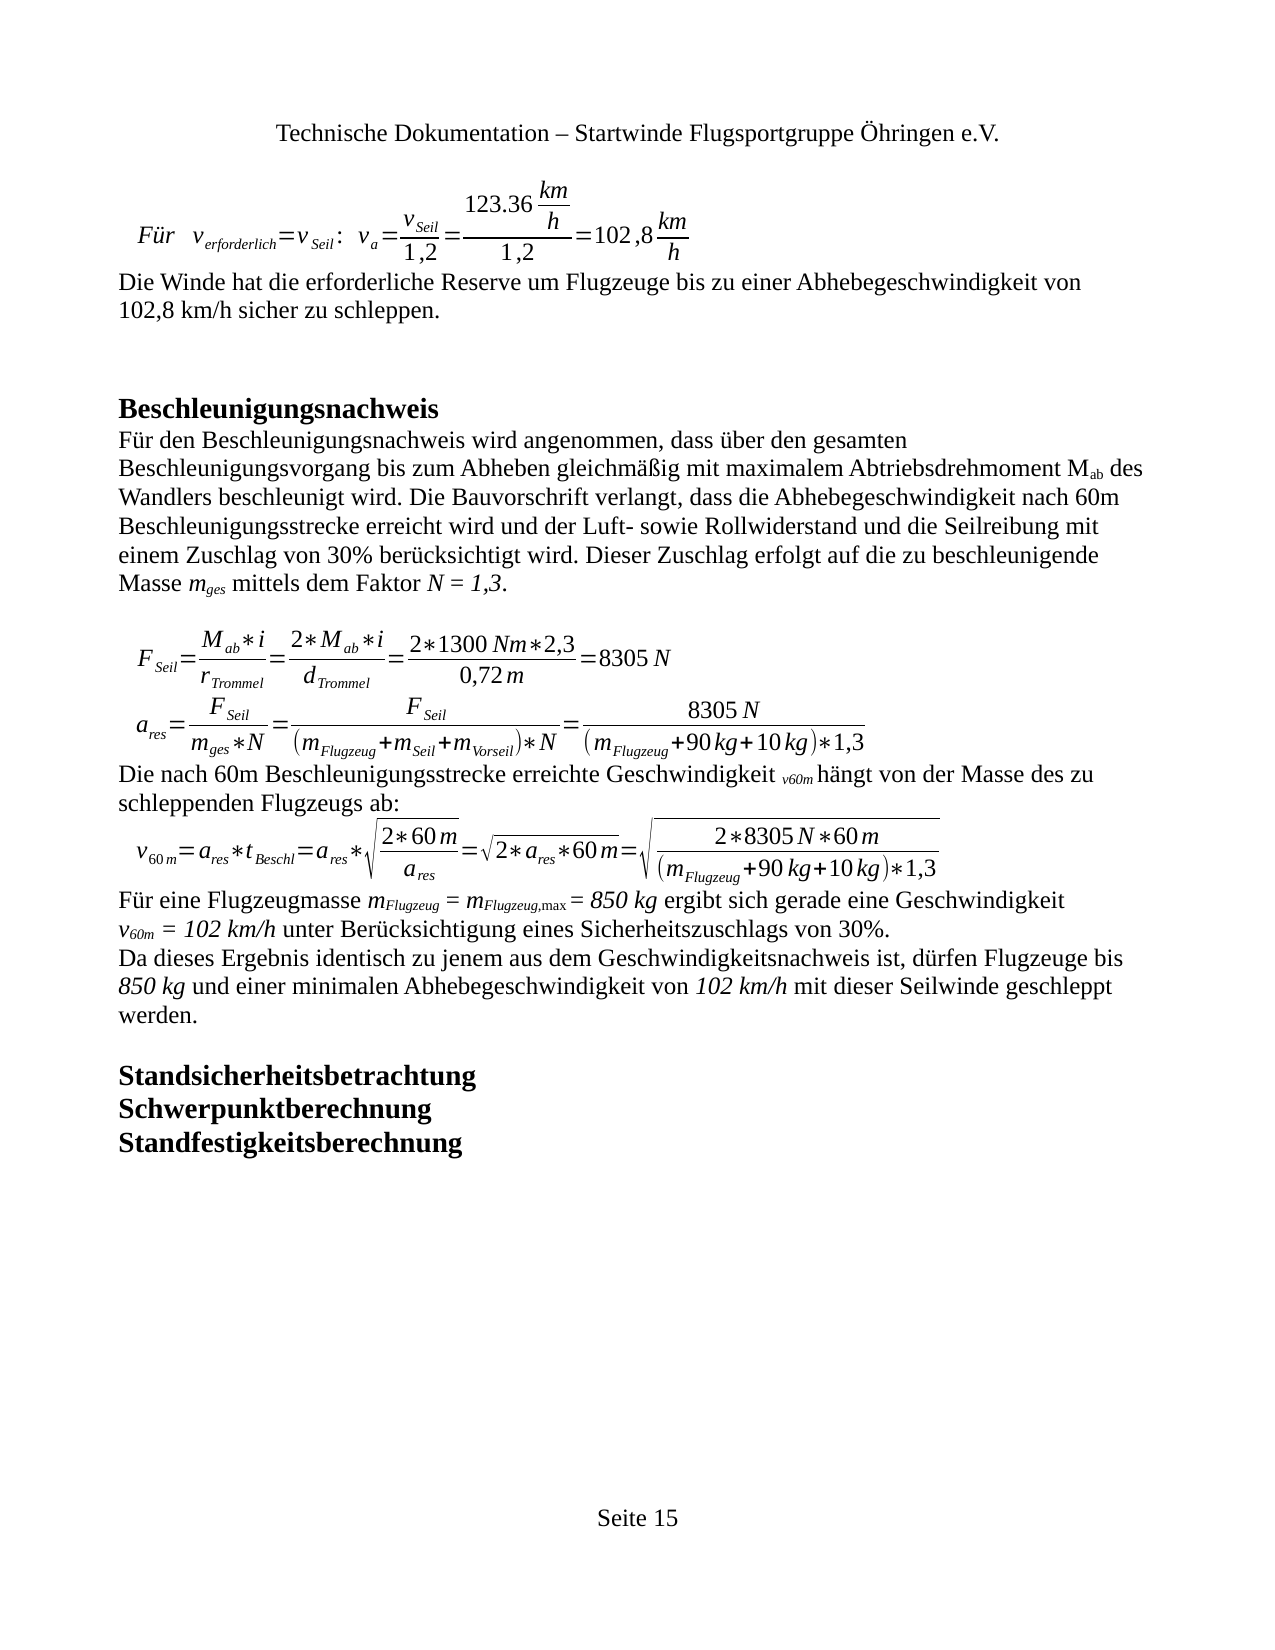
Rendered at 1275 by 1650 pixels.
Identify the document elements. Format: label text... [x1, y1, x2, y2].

text 102,8 km/h sicher zu schleppen. [118, 295, 1157, 324]
text Für eine Flugzeugmasse mFlugzeug = mFlugzeug,max = 850 kg ergibt sich gerade eine Geschwindigkeit [118, 885, 1157, 914]
text Die nach 60m Beschleunigungsstrecke erreichte Geschwindigkeit v60m hängt von der Masse des zu schleppenden Flugzeugs ab: [118, 759, 1157, 817]
text Für den Beschleunigungsnachweis wird angenommen, dass über den gesamten Beschleunigungsvorgang bis zum Abheben gleichmäßig mit maximalem Abtriebsdrehmoment Mab des Wandlers beschleunigt wird. Die Bauvorschrift verlangt, dass die Abhebegeschwindigkeit nach 60m Beschleunigungsstrecke erreicht wird und der Luft- sowie Rollwiderstand und die Seilreibung mit einem Zuschlag von 30% berücksichtigt wird. Dieser Zuschlag erfolgt auf die zu beschleunigende Masse mges mittels dem Faktor N = 1,3. [118, 425, 1157, 597]
text v60m = 102 km/h unter Berücksichtigung eines Sicherheitszuschlags von 30%. [118, 914, 1157, 943]
text Standfestigkeitsberechnung [118, 1125, 1157, 1158]
text Die Winde hat die erforderliche Reserve um Flugzeuge bis zu einer Abhebegeschwindigkeit von [118, 267, 1157, 295]
text Standsicherheitsbetrachtung [118, 1058, 1157, 1091]
text Schwerpunktberechnung [118, 1091, 1157, 1125]
text Da dieses Ergebnis identisch zu jenem aus dem Geschwindigkeitsnachweis ist, dürfen Flugzeuge bis 850 kg und einer minimalen Abhebegeschwindigkeit von 102 km/h mit dieser Seilwinde geschleppt werden. [118, 943, 1157, 1029]
text Beschleunigungsnachweis [118, 391, 1157, 425]
